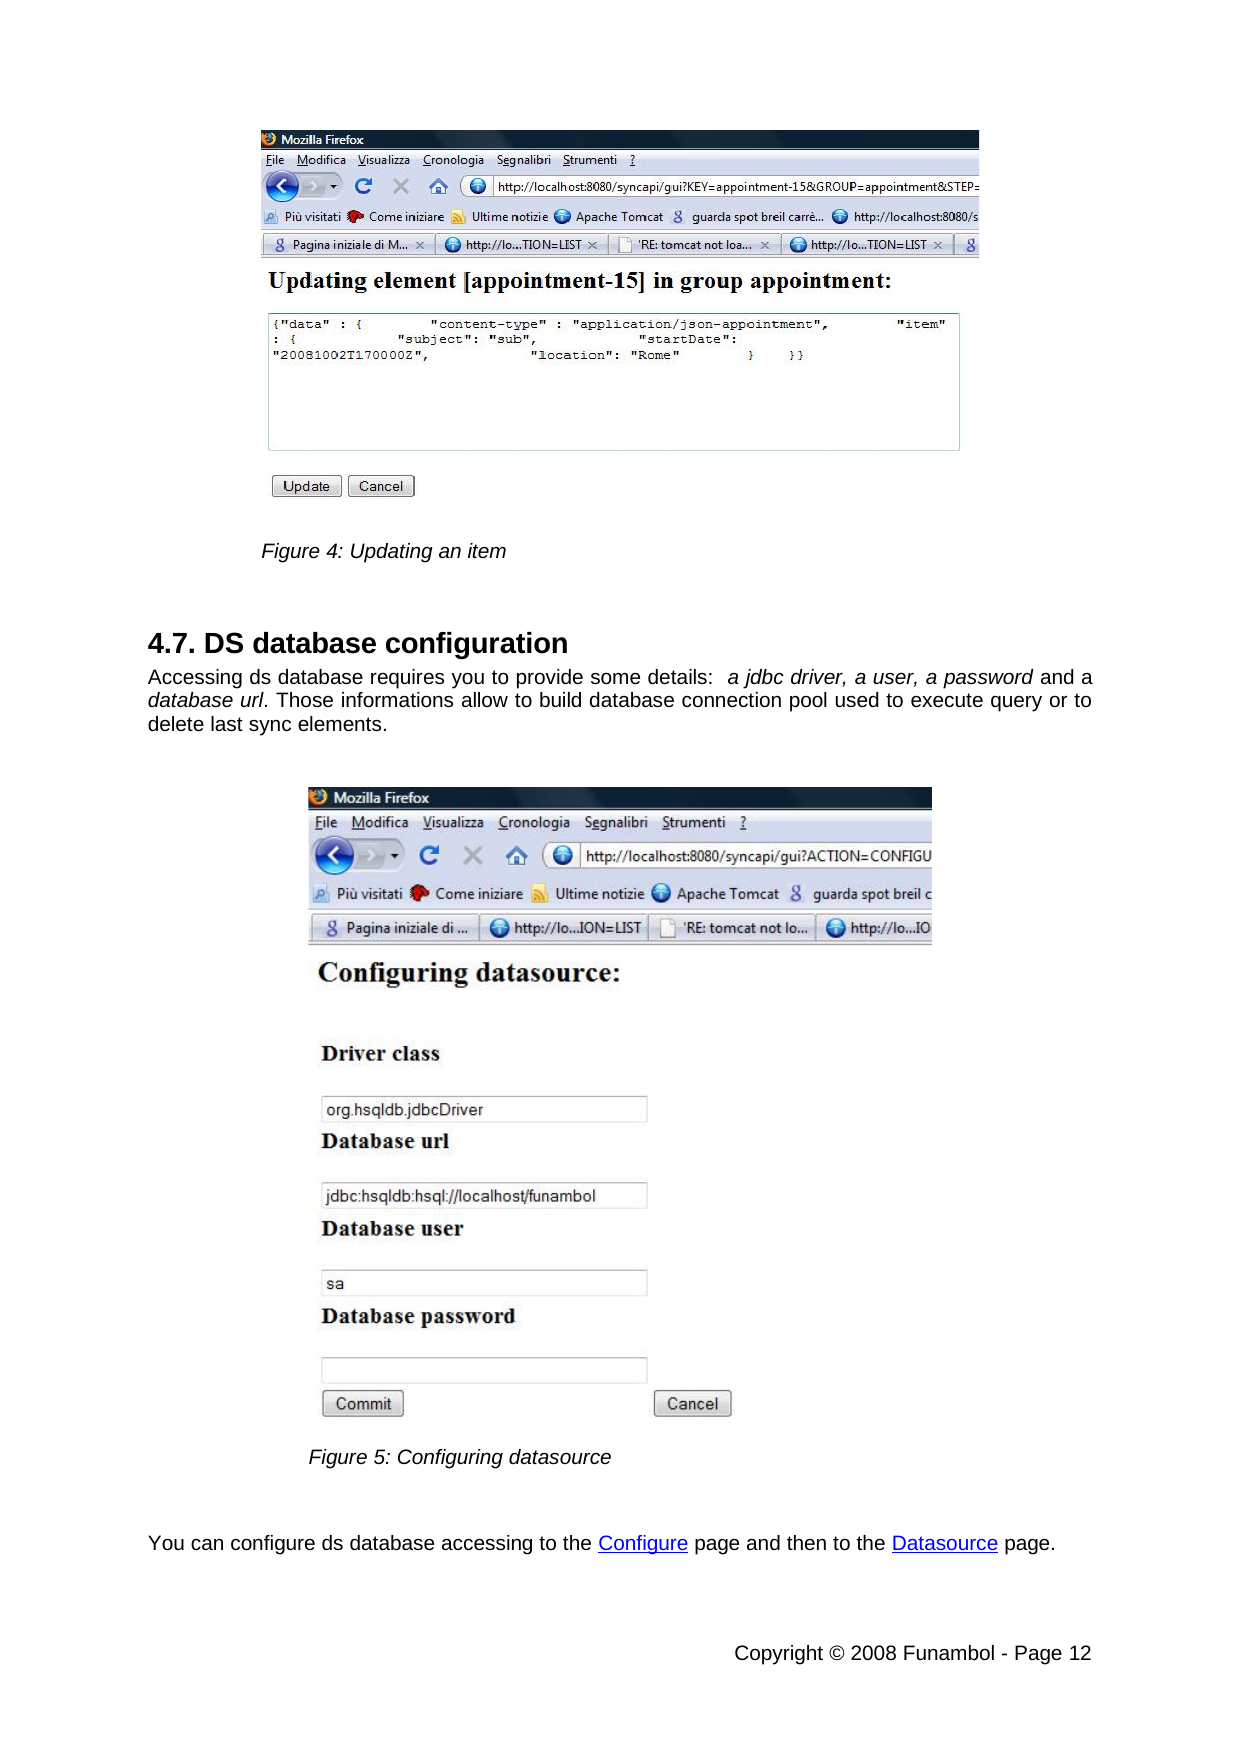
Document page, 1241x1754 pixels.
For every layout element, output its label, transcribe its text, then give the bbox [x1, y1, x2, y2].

picture [261, 130, 980, 540]
text Figure 4: Updating an item [261, 540, 979, 563]
text Accessing ds database requires you to provide some details: a jdbc driver, a user, a password and a database url. Those informations allow to build database connection pool used to execute query or to delete last sync elements. [148, 665, 1093, 736]
text Figure 5: Configuring datasource [308, 1446, 932, 1469]
subtitle DS database configuration [148, 627, 1093, 659]
picture [308, 787, 932, 1446]
text You can configure ds database accessing to the Configure page and then to the Datasource page. [148, 1508, 1093, 1555]
